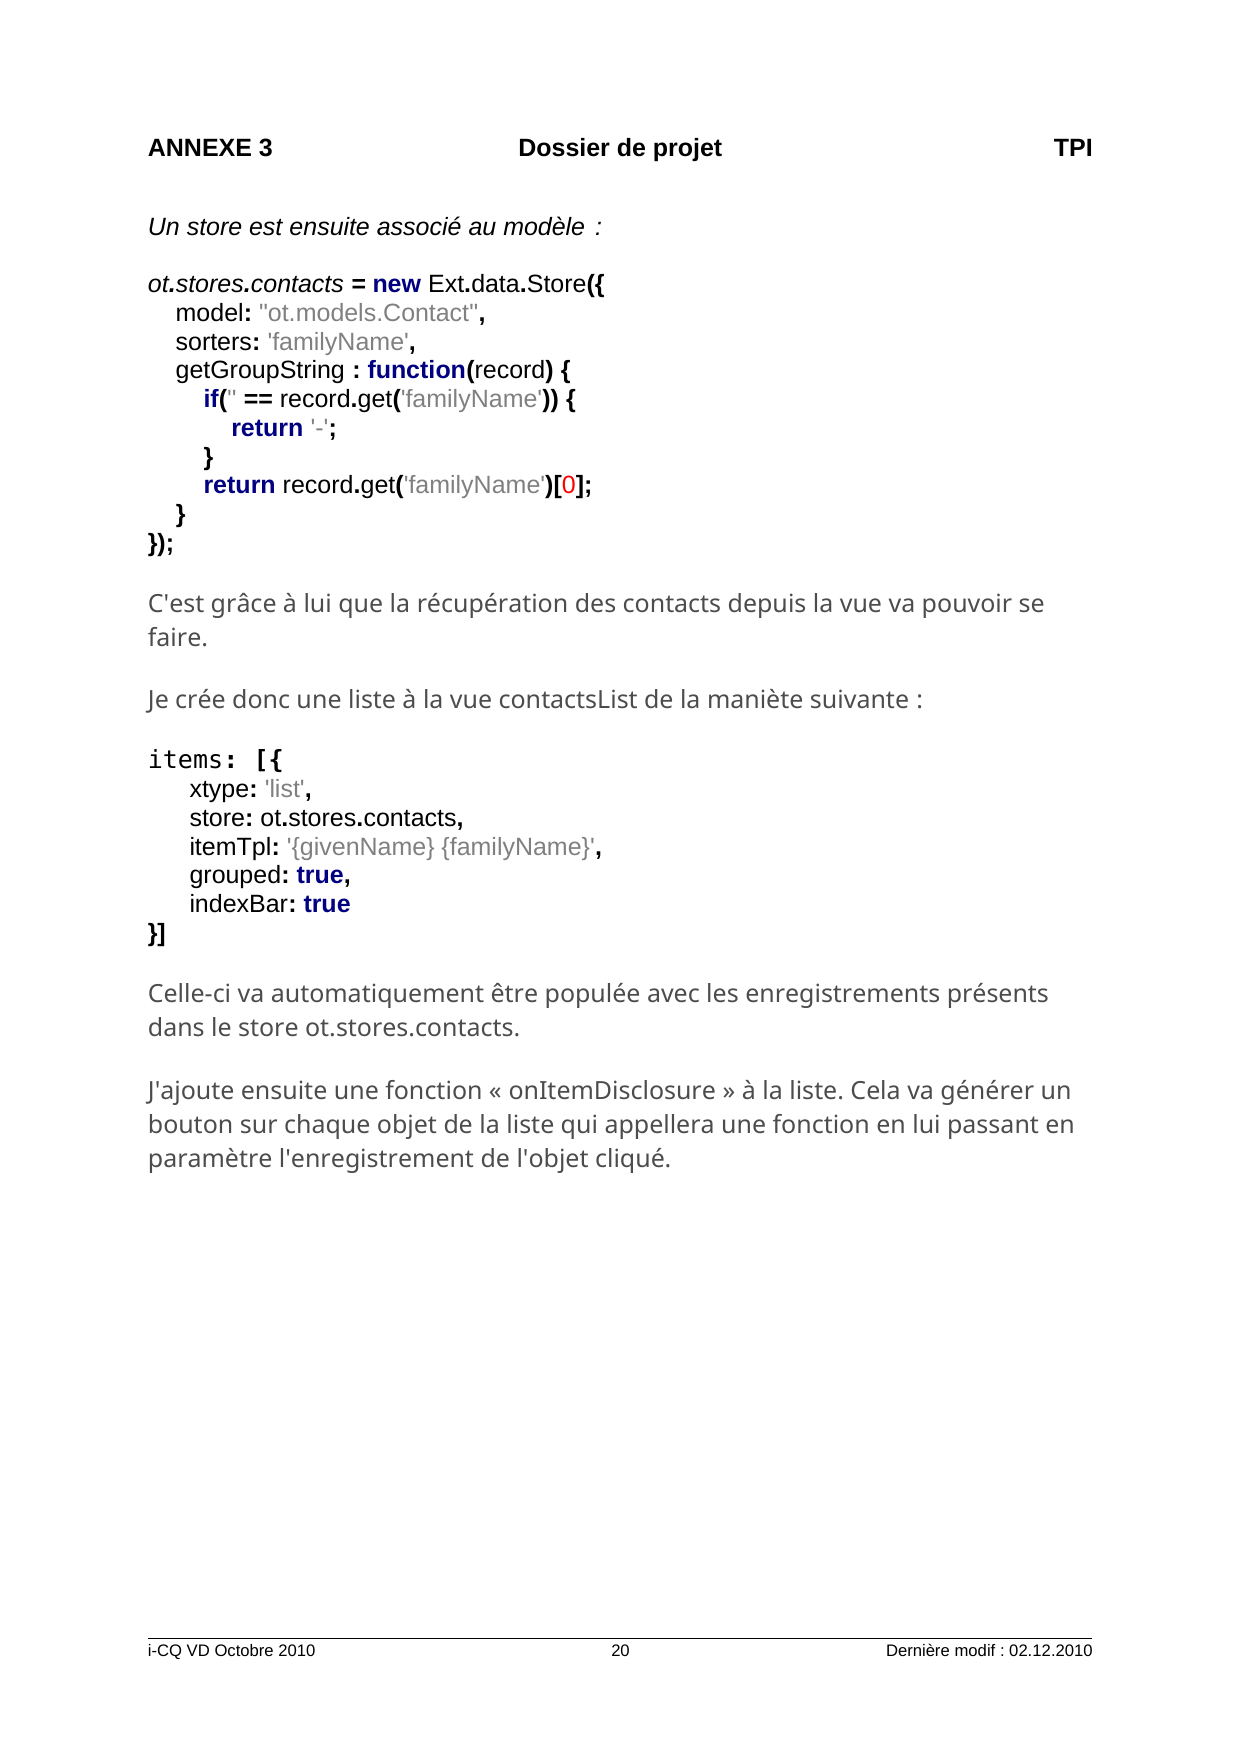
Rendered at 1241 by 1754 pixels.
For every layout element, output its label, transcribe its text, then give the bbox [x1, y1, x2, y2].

text indexBar: true [148, 889, 1092, 918]
text grouped: true, [148, 860, 1092, 889]
text return '-'; [148, 413, 1092, 442]
text Un store est ensuite associé au modèle : [148, 212, 1092, 240]
text }); [148, 528, 1092, 557]
text getGroupString : function(record) { [148, 355, 1092, 384]
text xtype: 'list', [148, 774, 1092, 803]
text Je crée donc une liste à la vue contactsList de la maniète suivante : [148, 682, 1092, 716]
text }] [148, 918, 1092, 947]
text sorters: 'familyName', [148, 327, 1092, 355]
text } [148, 442, 1092, 470]
text Celle-ci va automatiquement être populée avec les enregistrements présents dans le store ot.stores.contacts. [148, 975, 1092, 1043]
text store: ot.stores.contacts, [148, 803, 1092, 832]
text if('' == record.get('familyName')) { [148, 384, 1092, 413]
text items: [{ [148, 745, 1092, 774]
text itemTpl: '{givenName} {familyName}', [148, 832, 1092, 860]
text C'est grâce à lui que la récupération des contacts depuis la vue va pouvoir se faire. [148, 585, 1092, 653]
text J'ajoute ensuite une fonction « onItemDisclosure » à la liste. Cela va générer un bouton sur chaque objet de la liste qui appellera une fonction en lui passant en paramètre l'enregistrement de l'objet cliqué. [148, 1072, 1092, 1174]
text return record.get('familyName')[0]; [148, 470, 1092, 499]
text } [148, 499, 1092, 528]
text ot.stores.contacts = new Ext.data.Store({ [148, 269, 1092, 298]
text model: "ot.models.Contact", [148, 298, 1092, 327]
